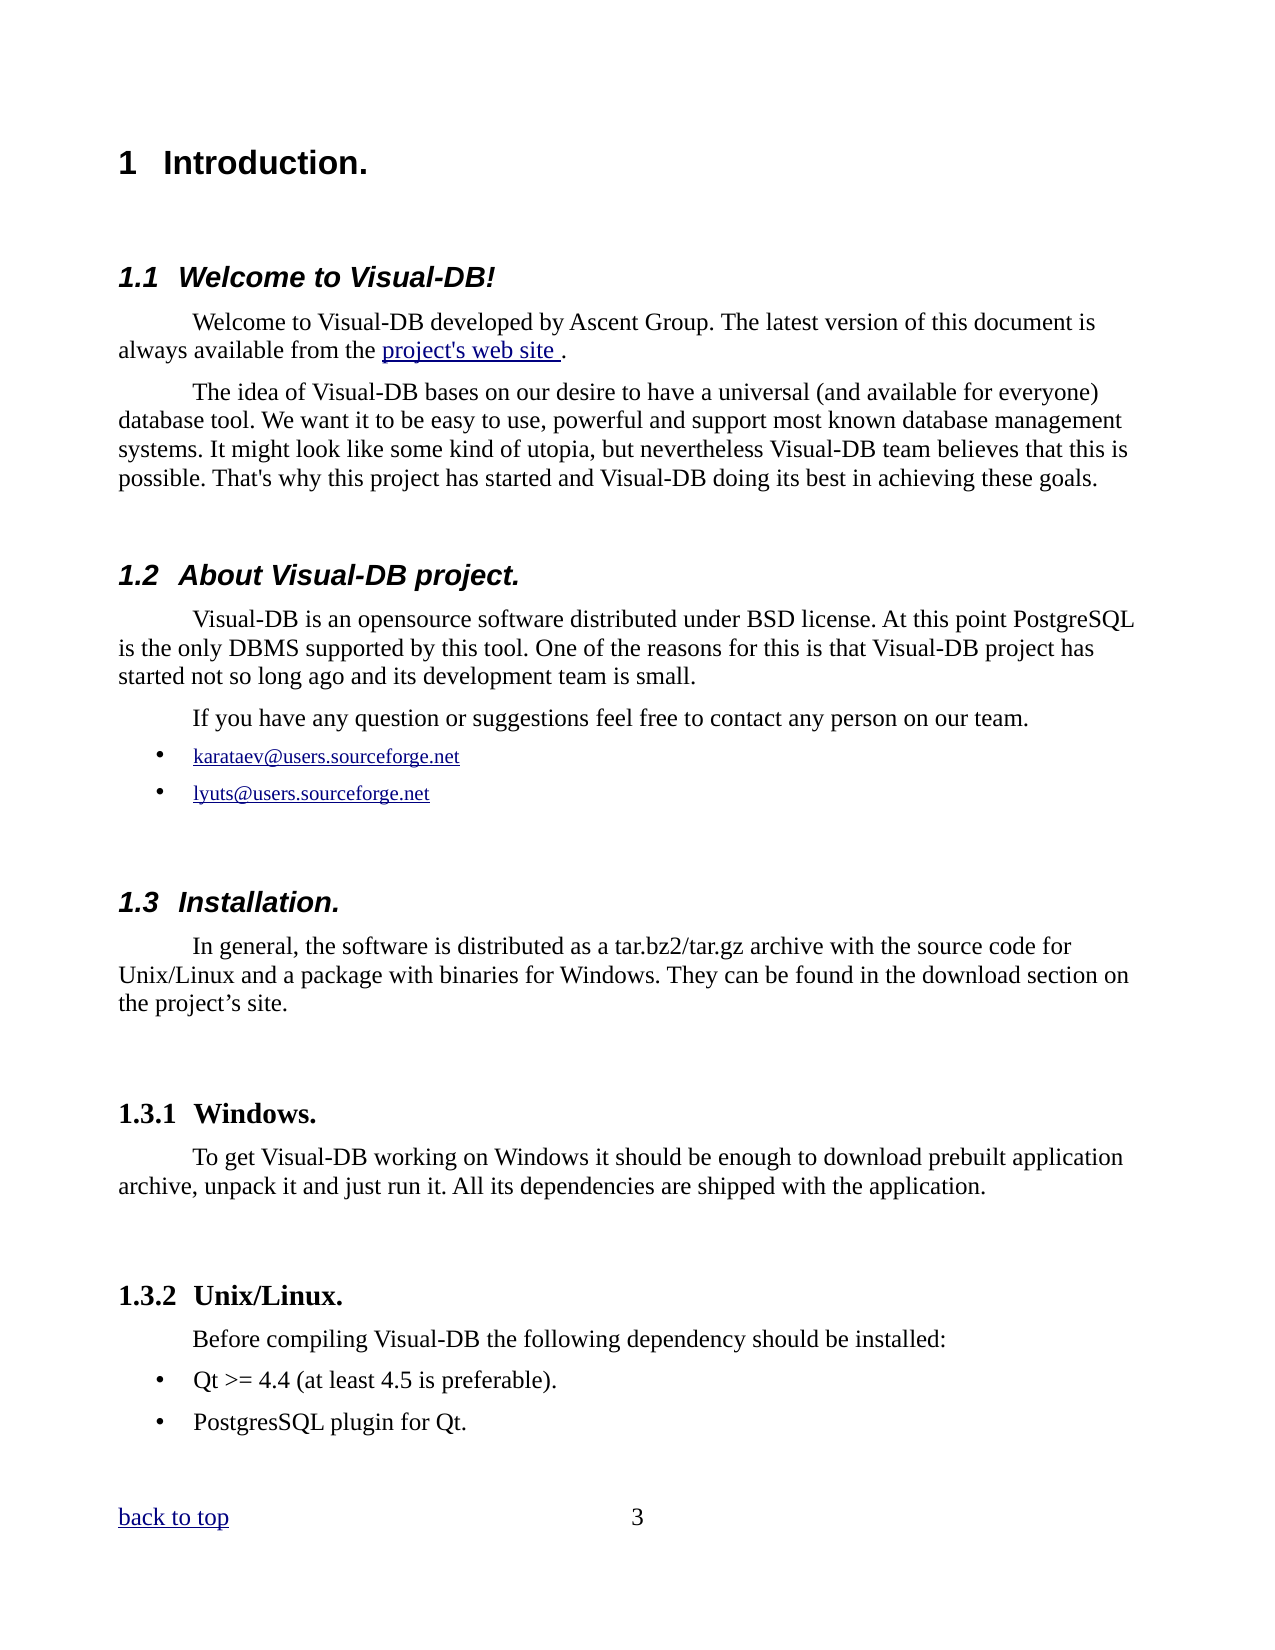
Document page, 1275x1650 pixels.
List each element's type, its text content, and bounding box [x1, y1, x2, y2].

list karataev@users.sourceforge.net [156, 744, 1157, 769]
subtitle Unix/Linux. [118, 1278, 1157, 1312]
text The idea of Visual-DB bases on our desire to have a universal (and available for everyone) database tool. We want it to be easy to use, powerful and support most known database management systems. It might look like some kind of utopia, but nevertheless Visual-DB team believes that this is possible. That's why this project has started and Visual-DB doing its best in achieving these goals. [118, 377, 1157, 520]
text Welcome to Visual-DB developed by Ascent Group. The latest version of this document is always available from the project's web site . [118, 307, 1157, 364]
list PostgresSQL plugin for Qt. [156, 1407, 1157, 1436]
text Visual-DB is an opensource software distributed under BSD license. At this point PostgreSQL is the only DBMS supported by this tool. One of the reasons for this is that Visual-DB project has started not so long ago and its development team is small. [118, 604, 1157, 690]
subtitle Installation. [118, 885, 1157, 918]
subtitle Introduction. [118, 143, 1157, 182]
text Before compiling Visual-DB the following dependency should be installed: [118, 1324, 1157, 1353]
list lyuts@users.sourceforge.net [156, 781, 1157, 806]
list Qt >= 4.4 (at least 4.5 is preferable). [156, 1366, 1157, 1394]
text If you have any question or suggestions feel free to contact any person on our team. [118, 703, 1157, 731]
subtitle Windows. [118, 1096, 1157, 1129]
text To get Visual-DB working on Windows it should be enough to download prebuilt application archive, unpack it and just run it. All its dependencies are shipped with the application. [118, 1142, 1157, 1199]
text In general, the software is distributed as a tar.bz2/tar.gz archive with the source code for Unix/Linux and a package with binaries for Windows. They can be found in the download section on the project’s site. [118, 931, 1157, 1017]
subtitle Welcome to Visual-DB! [118, 261, 1157, 294]
subtitle About Visual-DB project. [118, 558, 1157, 591]
